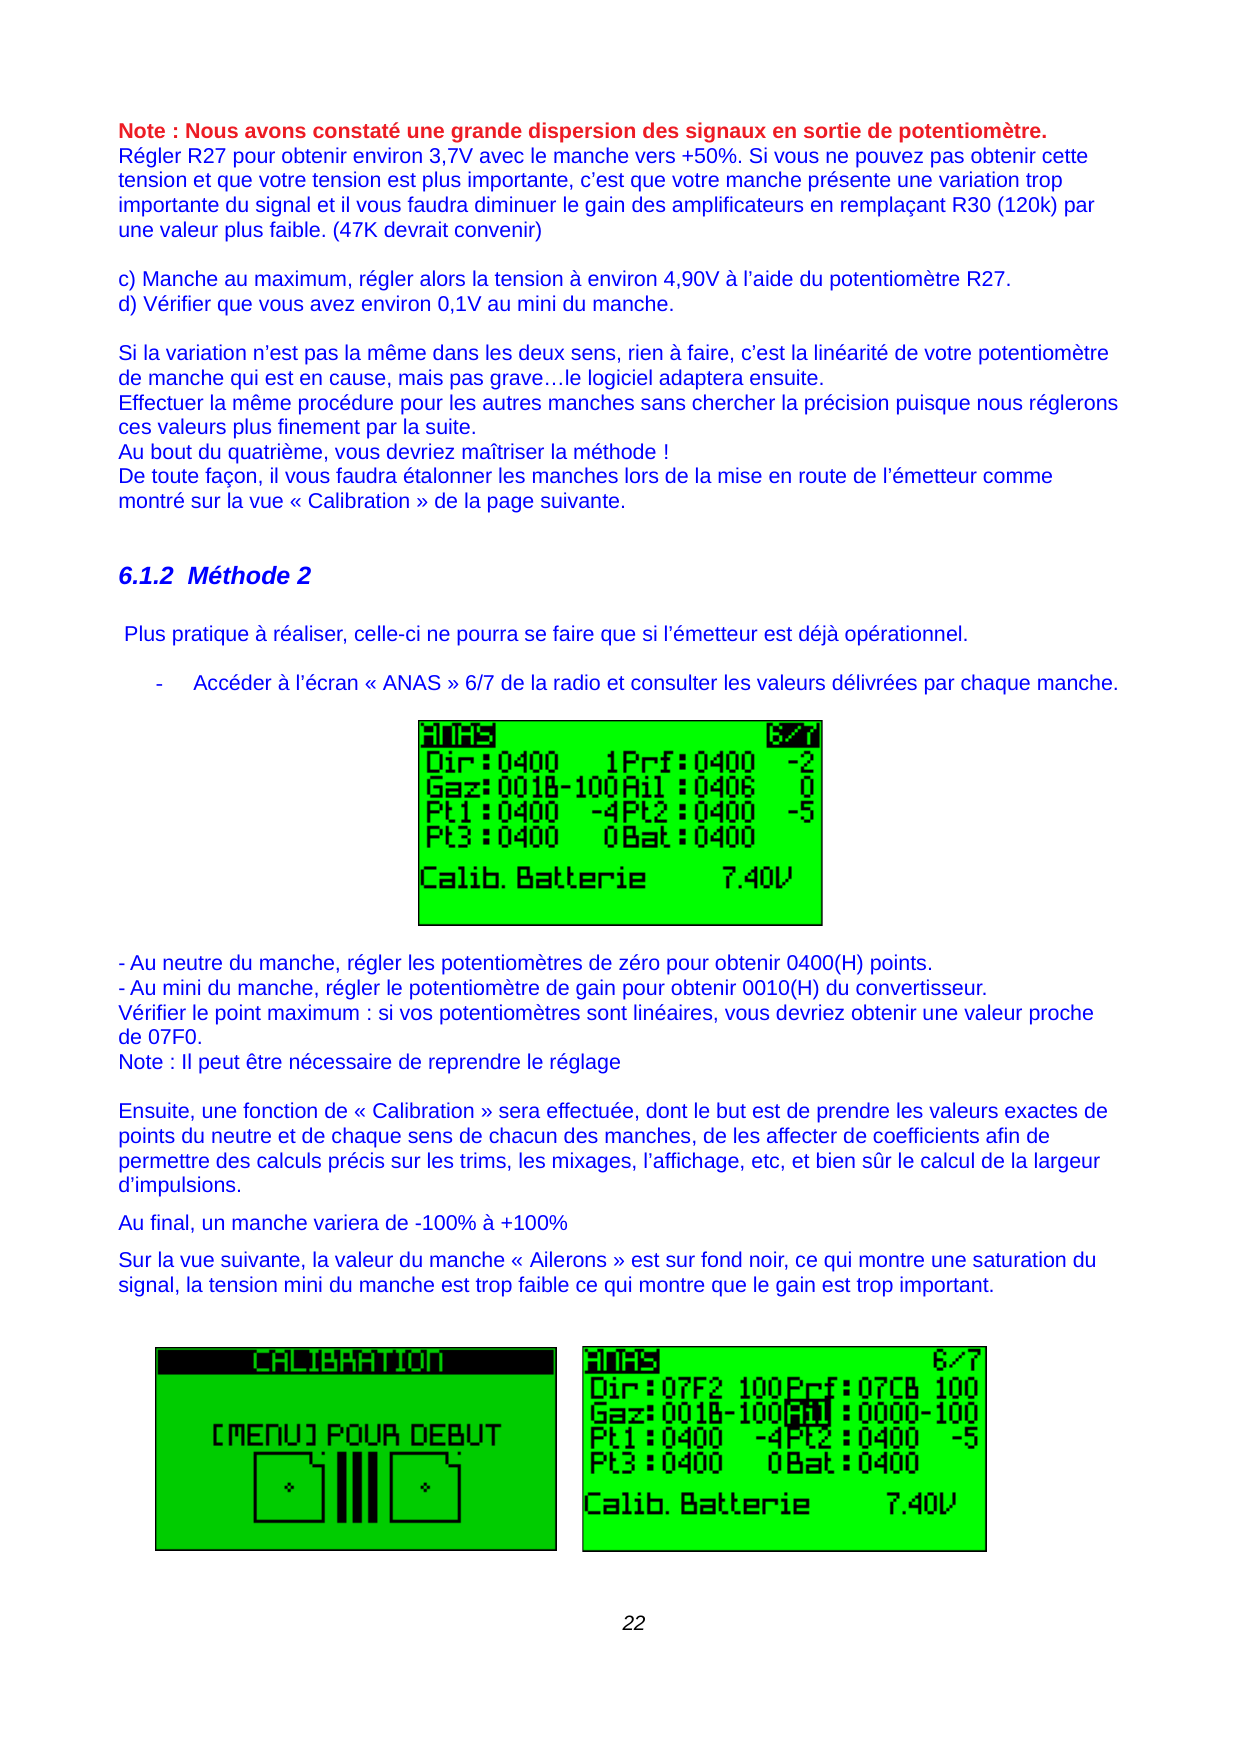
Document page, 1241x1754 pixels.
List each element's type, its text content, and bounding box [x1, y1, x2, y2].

text De toute façon, il vous faudra étalonner les manches lors de la mise en route de l’émetteur comme montré sur la vue « Calibration » de la page suivante. [118, 464, 1122, 513]
text Vérifier le point maximum : si vos potentiomètres sont linéaires, vous devriez obtenir une valeur proche de 07F0. [118, 1000, 1122, 1049]
text Note : Nous avons constaté une grande dispersion des signaux en sortie de potentiomètre. [118, 118, 1122, 143]
text d) Vérifier que vous avez environ 0,1V au mini du manche. [118, 291, 1122, 316]
text Au bout du quatrième, vous devriez maîtriser la méthode ! [118, 439, 1122, 464]
text - Au mini du manche, régler le potentiomètre de gain pour obtenir 0010(H) du convertisseur. [118, 975, 1122, 1000]
text c) Manche au maximum, régler alors la tension à environ 4,90V à l’aide du potentiomètre R27. [118, 266, 1122, 291]
text Si la variation n’est pas la même dans les deux sens, rien à faire, c’est la linéarité de votre potentiomètre de manche qui est en cause, mais pas grave…le logiciel adaptera ensuite. [118, 340, 1122, 390]
picture [418, 720, 823, 926]
picture [155, 1347, 557, 1551]
text Sur la vue suivante, la valeur du manche « Ailerons » est sur fond noir, ce qui montre une saturation du signal, la tension mini du manche est trop faible ce qui montre que le gain est trop important. [118, 1247, 1122, 1296]
text Ensuite, une fonction de « Calibration » sera effectuée, dont le but est de prendre les valeurs exactes de points du neutre et de chaque sens de chacun des manches, de les affecter de coefficients afin de permettre des calculs précis sur les trims, les mixages, l’affichage, etc, et bien sûr le calcul de la largeur d’impulsions. [118, 1099, 1122, 1197]
text - Au neutre du manche, régler les potentiomètres de zéro pour obtenir 0400(H) points. [118, 951, 1122, 975]
text Au final, un manche variera de -100% à +100% [118, 1210, 1122, 1234]
text Note : Il peut être nécessaire de reprendre le réglage [118, 1049, 1122, 1074]
text Effectuer la même procédure pour les autres manches sans chercher la précision puisque nous réglerons ces valeurs plus finement par la suite. [118, 390, 1122, 439]
picture [582, 1346, 987, 1552]
subtitle 6.1.2 Méthode 2 [118, 561, 1122, 589]
text Régler R27 pour obtenir environ 3,7V avec le manche vers +50%. Si vous ne pouvez pas obtenir cette tension et que votre tension est plus importante, c’est que votre manche présente une variation trop importante du signal et il vous faudra diminuer le gain des amplificateurs en remplaçant R30 (120k) par une valeur plus faible. (47K devrait convenir) [118, 143, 1122, 242]
list Accéder à l’écran « ANAS » 6/7 de la radio et consulter les valeurs délivrées par chaque manche. [156, 670, 1122, 695]
text Plus pratique à réaliser, celle-ci ne pourra se faire que si l’émetteur est déjà opérationnel. [118, 621, 1122, 645]
